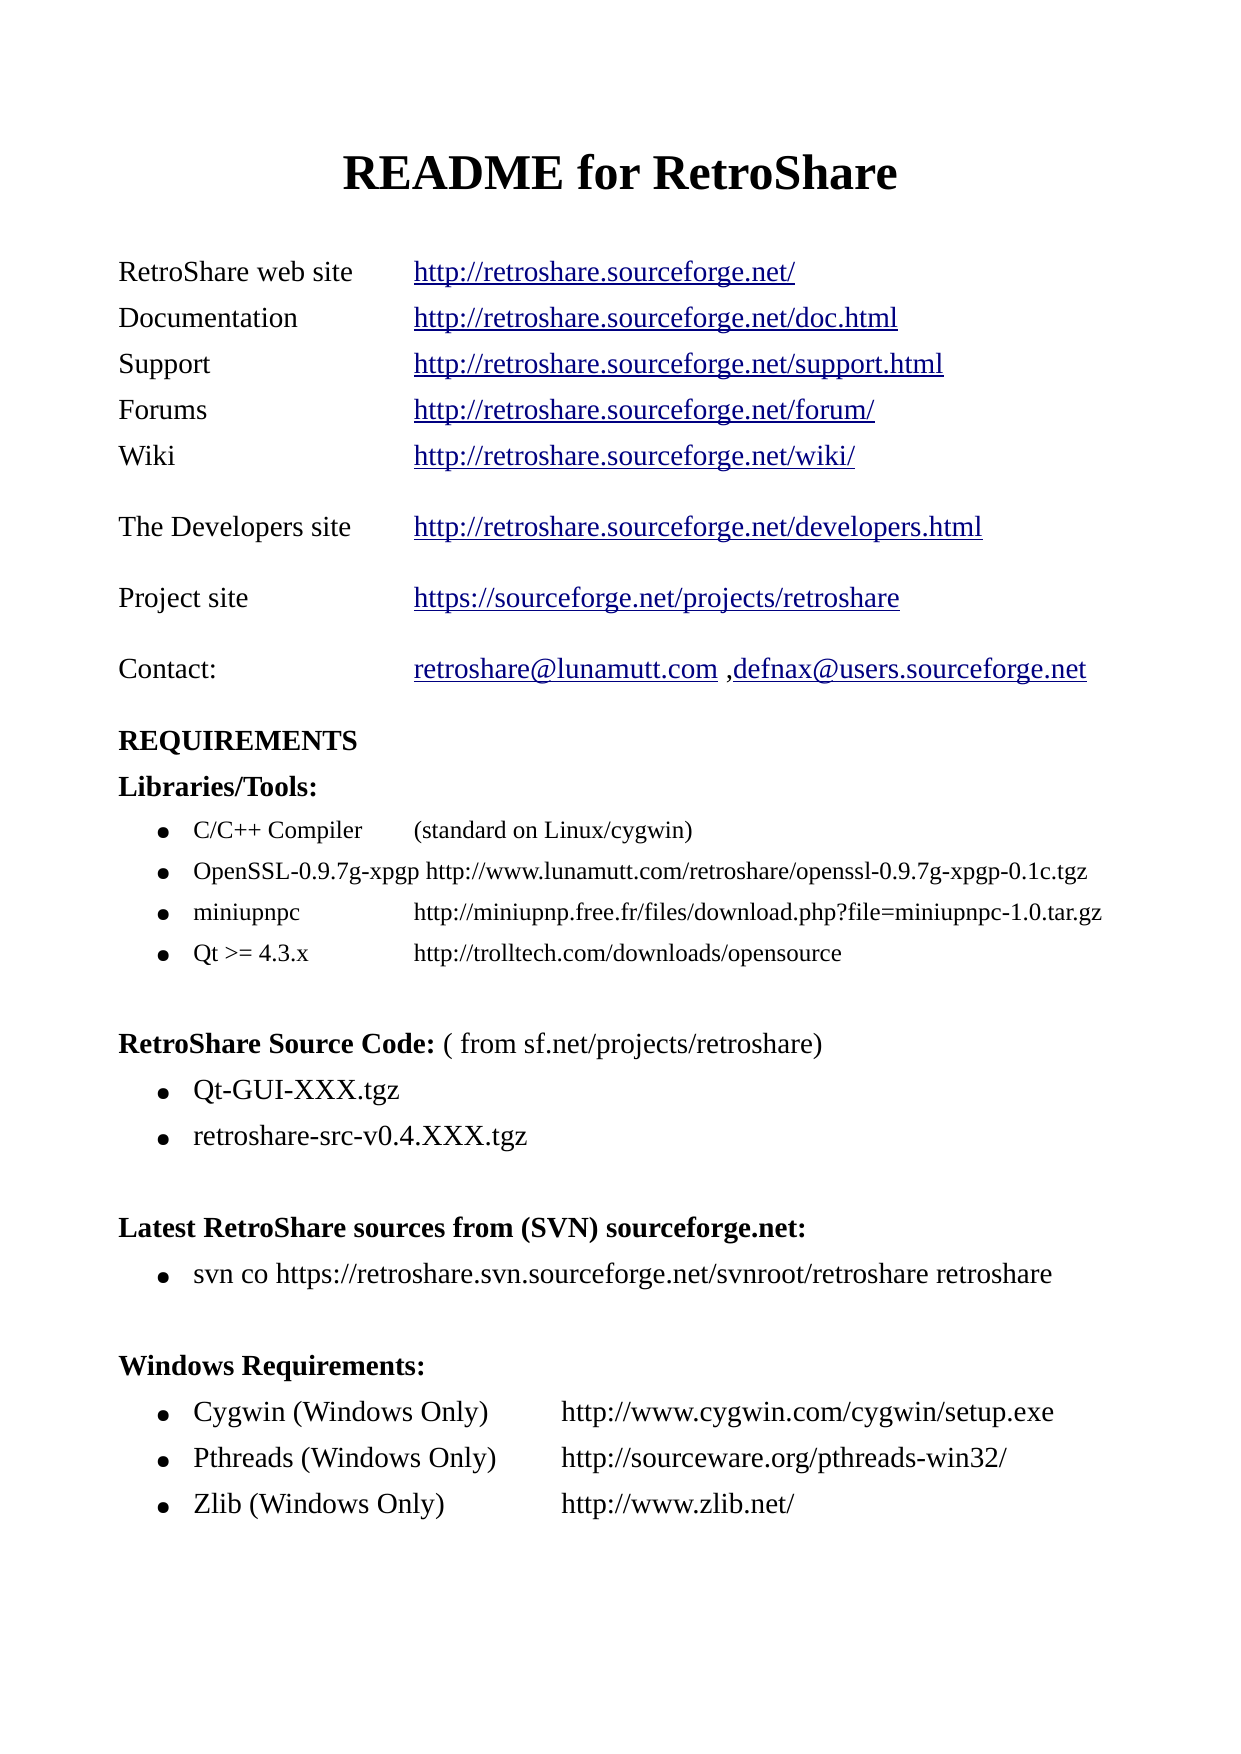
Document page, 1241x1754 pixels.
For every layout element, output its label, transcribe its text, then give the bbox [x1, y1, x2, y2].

list miniupnpc http://miniupnp.free.fr/files/download.php?file=miniupnpc-1.0.tar.gz [156, 897, 1122, 926]
list C/C++ Compiler (standard on Linux/cygwin) [156, 815, 1122, 843]
list Cygwin (Windows Only) http://www.cygwin.com/cygwin/setup.exe [156, 1394, 1122, 1428]
subtitle The Developers site http://retroshare.sourceforge.net/developers.html [118, 509, 1122, 543]
subtitle Contact: retroshare@lunamutt.com ,defnax@users.sourceforge.net [118, 652, 1122, 685]
list Qt >= 4.3.x http://trolltech.com/downloads/opensource [156, 938, 1122, 967]
text Wiki http://retroshare.sourceforge.net/wiki/ [118, 438, 1122, 472]
subtitle Project site https://sourceforge.net/projects/retroshare [118, 581, 1122, 614]
text RetroShare Source Code: ( from sf.net/projects/retroshare) [118, 1026, 1122, 1059]
text Windows Requirements: [118, 1348, 1122, 1382]
text RetroShare web site http://retroshare.sourceforge.net/ [118, 254, 1122, 288]
list Qt-GUI-XXX.tgz [156, 1072, 1122, 1105]
list Zlib (Windows Only) http://www.zlib.net/ [156, 1486, 1122, 1520]
list retroshare-src-v0.4.XXX.tgz [156, 1118, 1122, 1151]
list Pthreads (Windows Only) http://sourceware.org/pthreads-win32/ [156, 1440, 1122, 1474]
subtitle REQUIREMENTS [118, 723, 1122, 756]
text Forums http://retroshare.sourceforge.net/forum/ [118, 392, 1122, 426]
list svn co https://retroshare.svn.sourceforge.net/svnroot/retroshare retroshare [156, 1256, 1122, 1289]
subtitle README for RetroShare [118, 143, 1122, 201]
text Documentation http://retroshare.sourceforge.net/doc.html [118, 300, 1122, 334]
text Latest RetroShare sources from (SVN) sourceforge.net: [118, 1210, 1122, 1243]
text Support http://retroshare.sourceforge.net/support.html [118, 346, 1122, 380]
list OpenSSL-0.9.7g-xpgp http://www.lunamutt.com/retroshare/openssl-0.9.7g-xpgp-0.1c.tgz [156, 856, 1122, 885]
text Libraries/Tools: [118, 769, 1122, 802]
